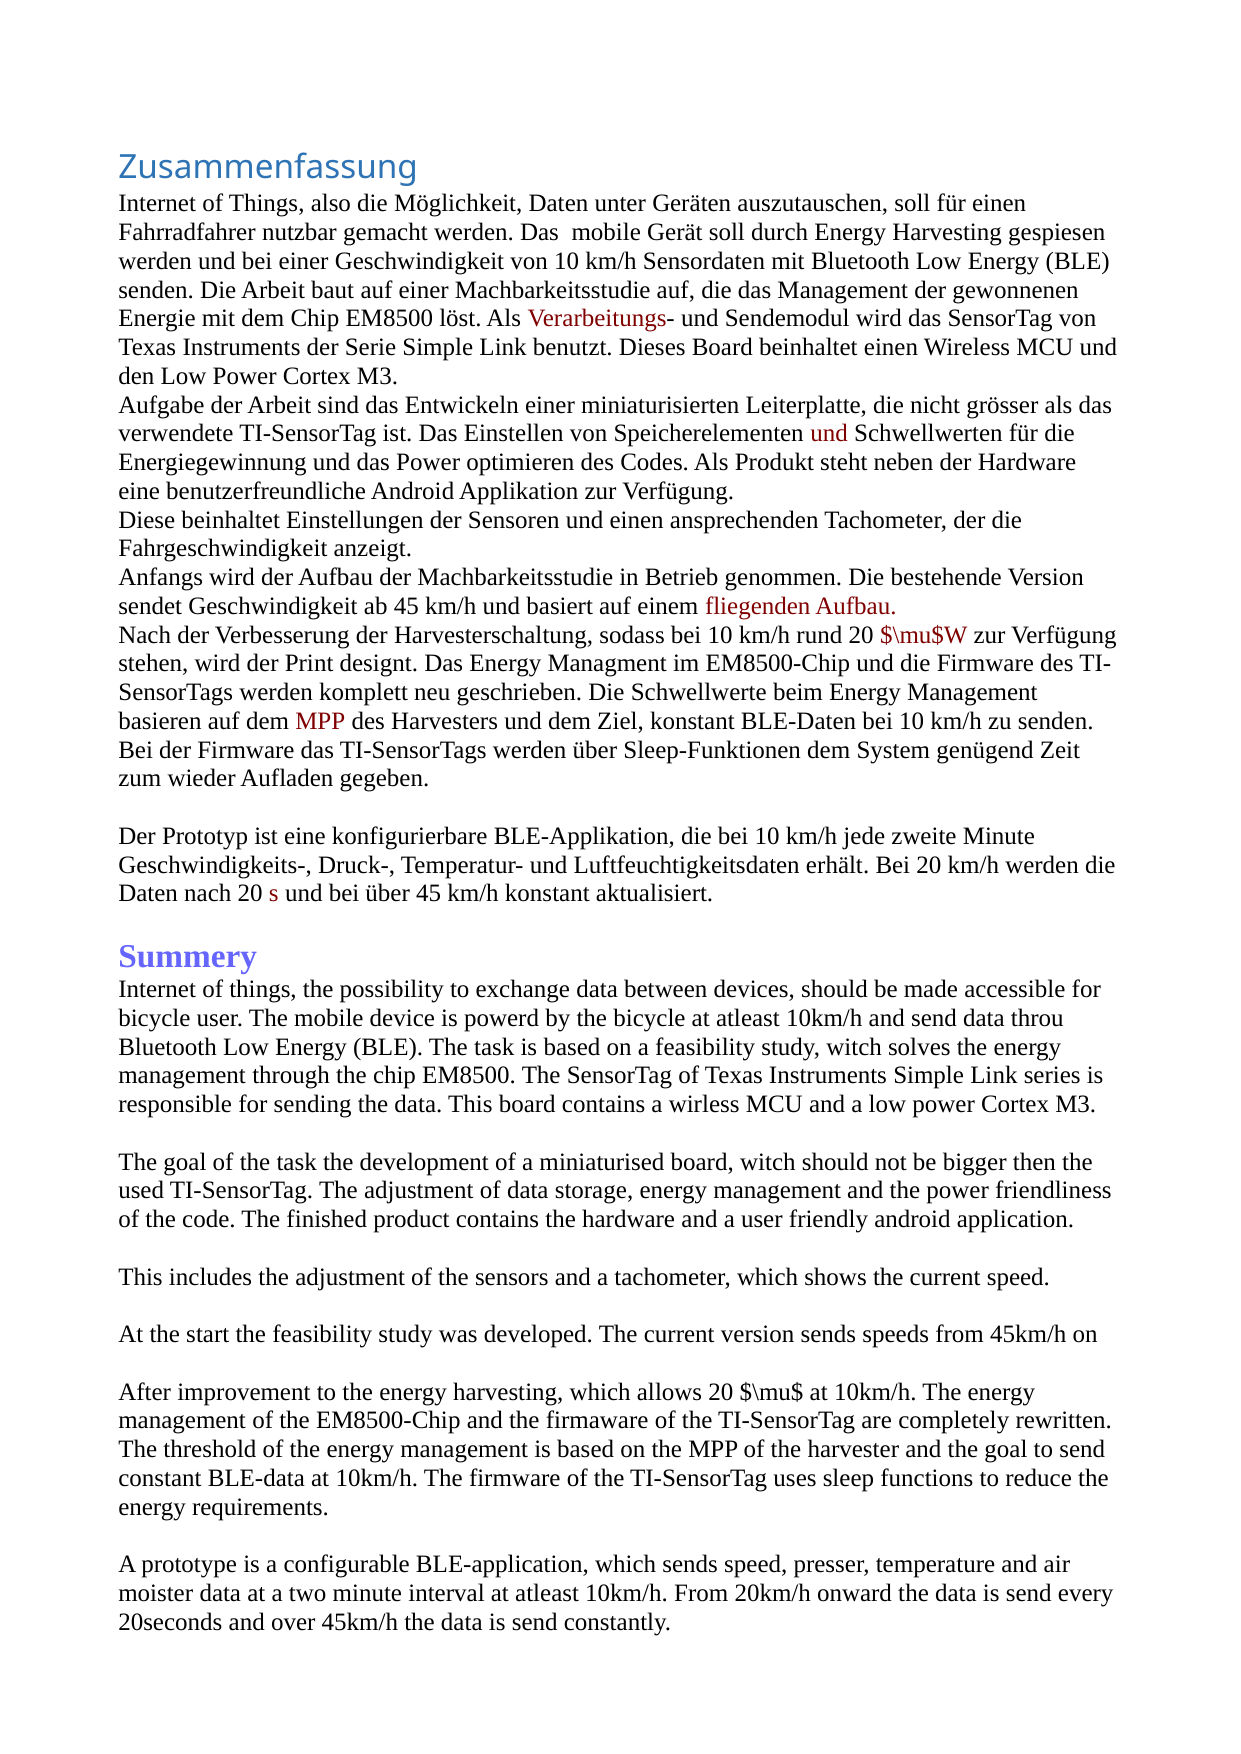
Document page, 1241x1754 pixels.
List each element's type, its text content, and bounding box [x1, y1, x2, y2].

text Der Prototyp ist eine konfigurierbare BLE-Applikation, die bei 10 km/h jede zweite Minute Geschwindigkeits-, Druck-, Temperatur- und Luftfeuchtigkeitsdaten erhält. Bei 20 km/h werden die Daten nach 20 s und bei über 45 km/h konstant aktualisiert. [118, 821, 1122, 907]
text Nach der Verbesserung der Harvesterschaltung, sodass bei 10 km/h rund 20 $\mu$W zur Verfügung stehen, wird der Print designt. Das Energy Managment im EM8500-Chip und die Firmware des TI-SensorTags werden komplett neu geschrieben. Die Schwellwerte beim Energy Management basieren auf dem MPP des Harvesters und dem Ziel, konstant BLE-Daten bei 10 km/h zu senden. Bei der Firmware das TI-SensorTags werden über Sleep-Funktionen dem System genügend Zeit zum wieder Aufladen gegeben. [118, 620, 1122, 792]
subtitle Zusammenfassung [118, 143, 1122, 188]
text Diese beinhaltet Einstellungen der Sensoren und einen ansprechenden Tachometer, der die Fahrgeschwindigkeit anzeigt. [118, 505, 1122, 562]
text A prototype is a configurable BLE-application, which sends speed, presser, temperature and air moister data at a two minute interval at atleast 10km/h. From 20km/h onward the data is send every 20seconds and over 45km/h the data is send constantly. [118, 1549, 1122, 1636]
text Summery [118, 936, 1122, 974]
text This includes the adjustment of the sensors and a tachometer, which shows the current speed. [118, 1262, 1122, 1291]
text Aufgabe der Arbeit sind das Entwickeln einer miniaturisierten Leiterplatte, die nicht grösser als das verwendete TI-SensorTag ist. Das Einstellen von Speicherelementen und Schwellwerten für die Energiegewinnung und das Power optimieren des Codes. Als Produkt steht neben der Hardware eine benutzerfreundliche Android Applikation zur Verfügung. [118, 390, 1122, 505]
text Anfangs wird der Aufbau der Machbarkeitsstudie in Betrieb genommen. Die bestehende Version sendet Geschwindigkeit ab 45 km/h und basiert auf einem fliegenden Aufbau. [118, 562, 1122, 620]
text Internet of things, the possibility to exchange data between devices, should be made accessible for bicycle user. The mobile device is powerd by the bicycle at atleast 10km/h and send data throu Bluetooth Low Energy (BLE). The task is based on a feasibility study, witch solves the energy management through the chip EM8500. The SensorTag of Texas Instruments Simple Link series is responsible for sending the data. This board contains a wirless MCU and a low power Cortex M3. [118, 974, 1122, 1118]
text At the start the feasibility study was developed. The current version sends speeds from 45km/h on [118, 1319, 1122, 1348]
text After improvement to the energy harvesting, which allows 20 $\mu$ at 10km/h. The energy management of the EM8500-Chip and the firmaware of the TI-SensorTag are completely rewritten. The threshold of the energy management is based on the MPP of the harvester and the goal to send constant BLE-data at 10km/h. The firmware of the TI-SensorTag uses sleep functions to reduce the energy requirements. [118, 1377, 1122, 1521]
text Internet of Things, also die Möglichkeit, Daten unter Geräten auszutauschen, soll für einen Fahrradfahrer nutzbar gemacht werden. Das mobile Gerät soll durch Energy Harvesting gespiesen werden und bei einer Geschwindigkeit von 10 km/h Sensordaten mit Bluetooth Low Energy (BLE) senden. Die Arbeit baut auf einer Machbarkeitsstudie auf, die das Management der gewonnenen Energie mit dem Chip EM8500 löst. Als Verarbeitungs- und Sendemodul wird das SensorTag von Texas Instruments der Serie Simple Link benutzt. Dieses Board beinhaltet einen Wireless MCU und den Low Power Cortex M3. [118, 188, 1122, 390]
text The goal of the task the development of a miniaturised board, witch should not be bigger then the used TI-SensorTag. The adjustment of data storage, energy management and the power friendliness of the code. The finished product contains the hardware and a user friendly android application. [118, 1147, 1122, 1233]
